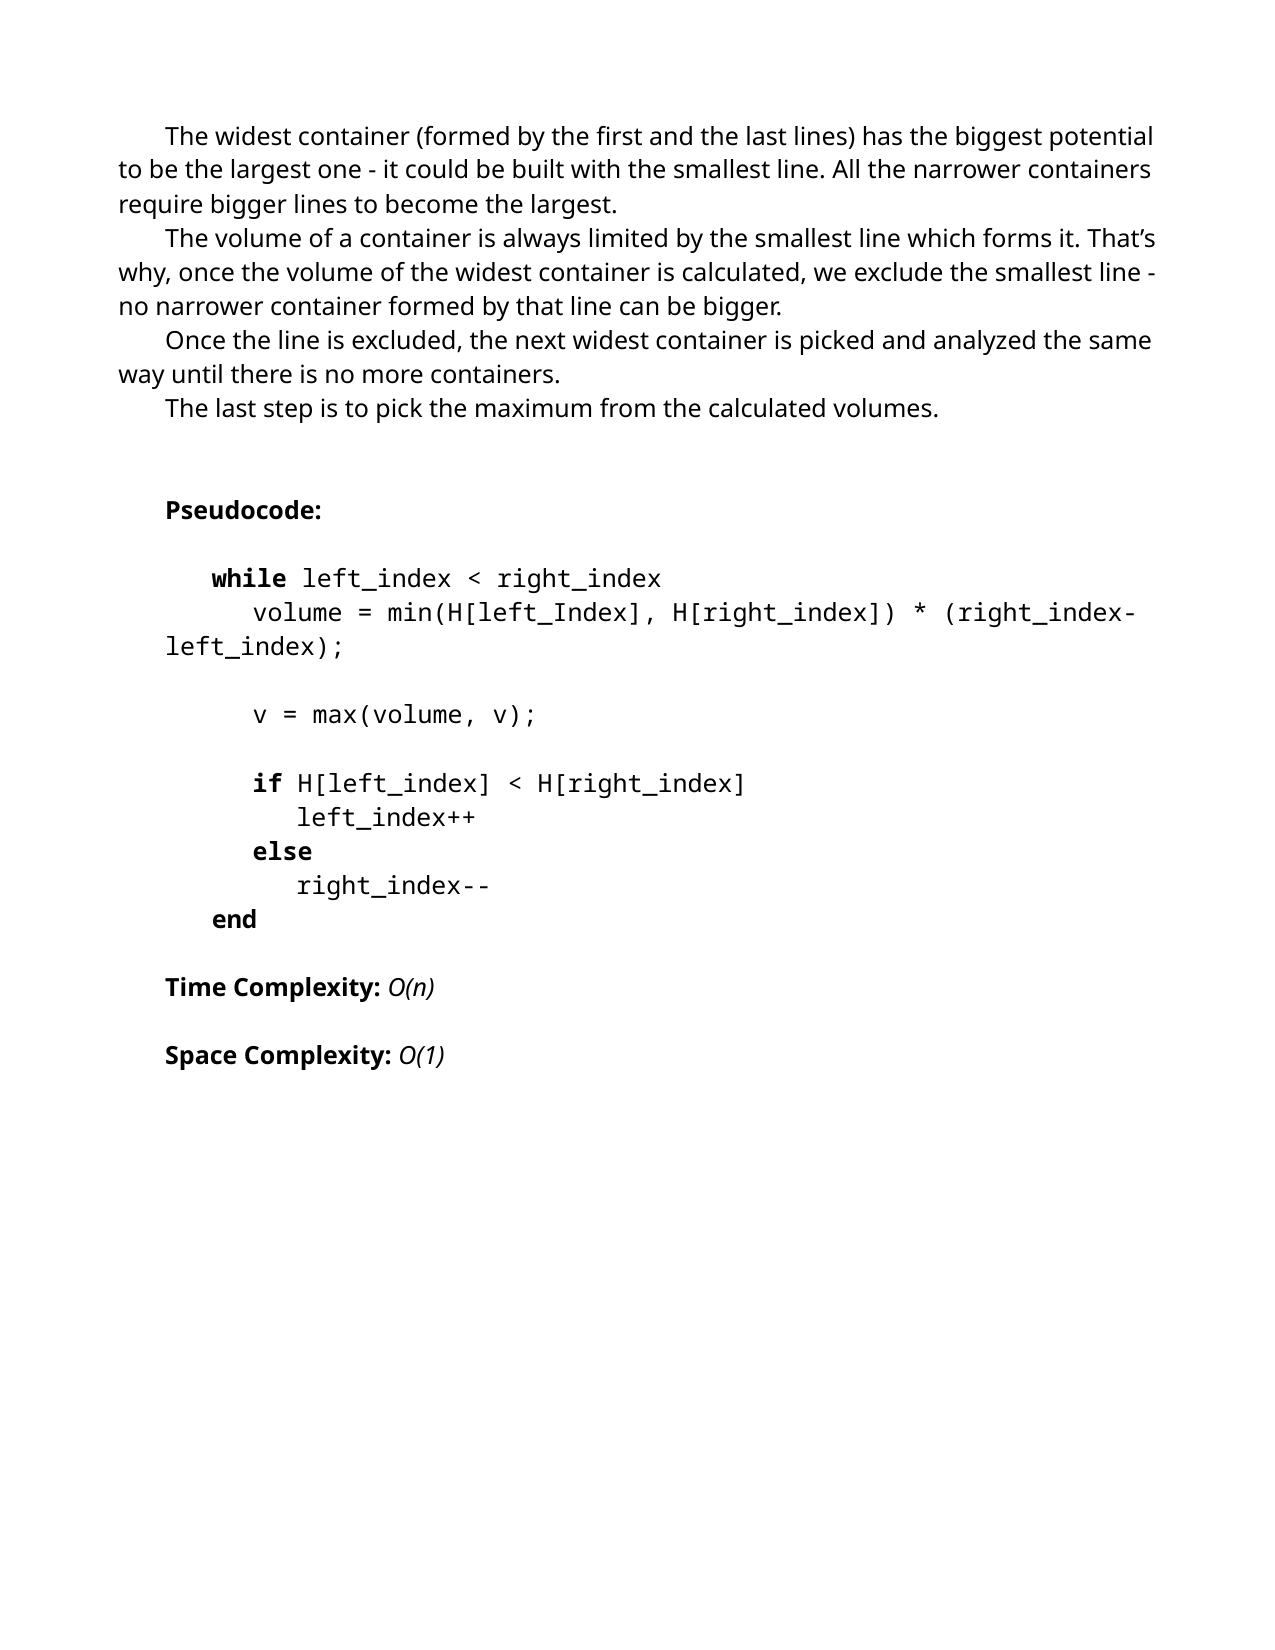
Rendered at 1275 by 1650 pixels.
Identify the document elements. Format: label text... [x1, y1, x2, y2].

text while left_index < right_index [165, 561, 1157, 595]
text Time Complexity: O(n) [118, 970, 1157, 1004]
text right_index-- [165, 867, 1157, 902]
text Space Complexity: O(1) [118, 1038, 1157, 1072]
text volume = min(H[left_Index], H[right_index]) * (right_index-left_index); [165, 595, 1157, 663]
text The last step is to pick the maximum from the calculated volumes. [118, 391, 1157, 425]
text The volume of a container is always limited by the smallest line which forms it. That’s why, once the volume of the widest container is calculated, we exclude the smallest line - no narrower container formed by that line can be bigger. [118, 220, 1157, 322]
text Pseudocode: [118, 493, 1157, 527]
text left_index++ [165, 799, 1157, 833]
text else [165, 833, 1157, 867]
text The widest container (formed by the first and the last lines) has the biggest potential to be the largest one - it could be built with the smallest line. All the narrower containers require bigger lines to become the largest. [118, 118, 1157, 220]
text end [165, 902, 1157, 936]
text Once the line is excluded, the next widest container is picked and analyzed the same way until there is no more containers. [118, 322, 1157, 391]
text if H[left_index] < H[right_index] [165, 765, 1157, 799]
text v = max(volume, v); [165, 697, 1157, 731]
